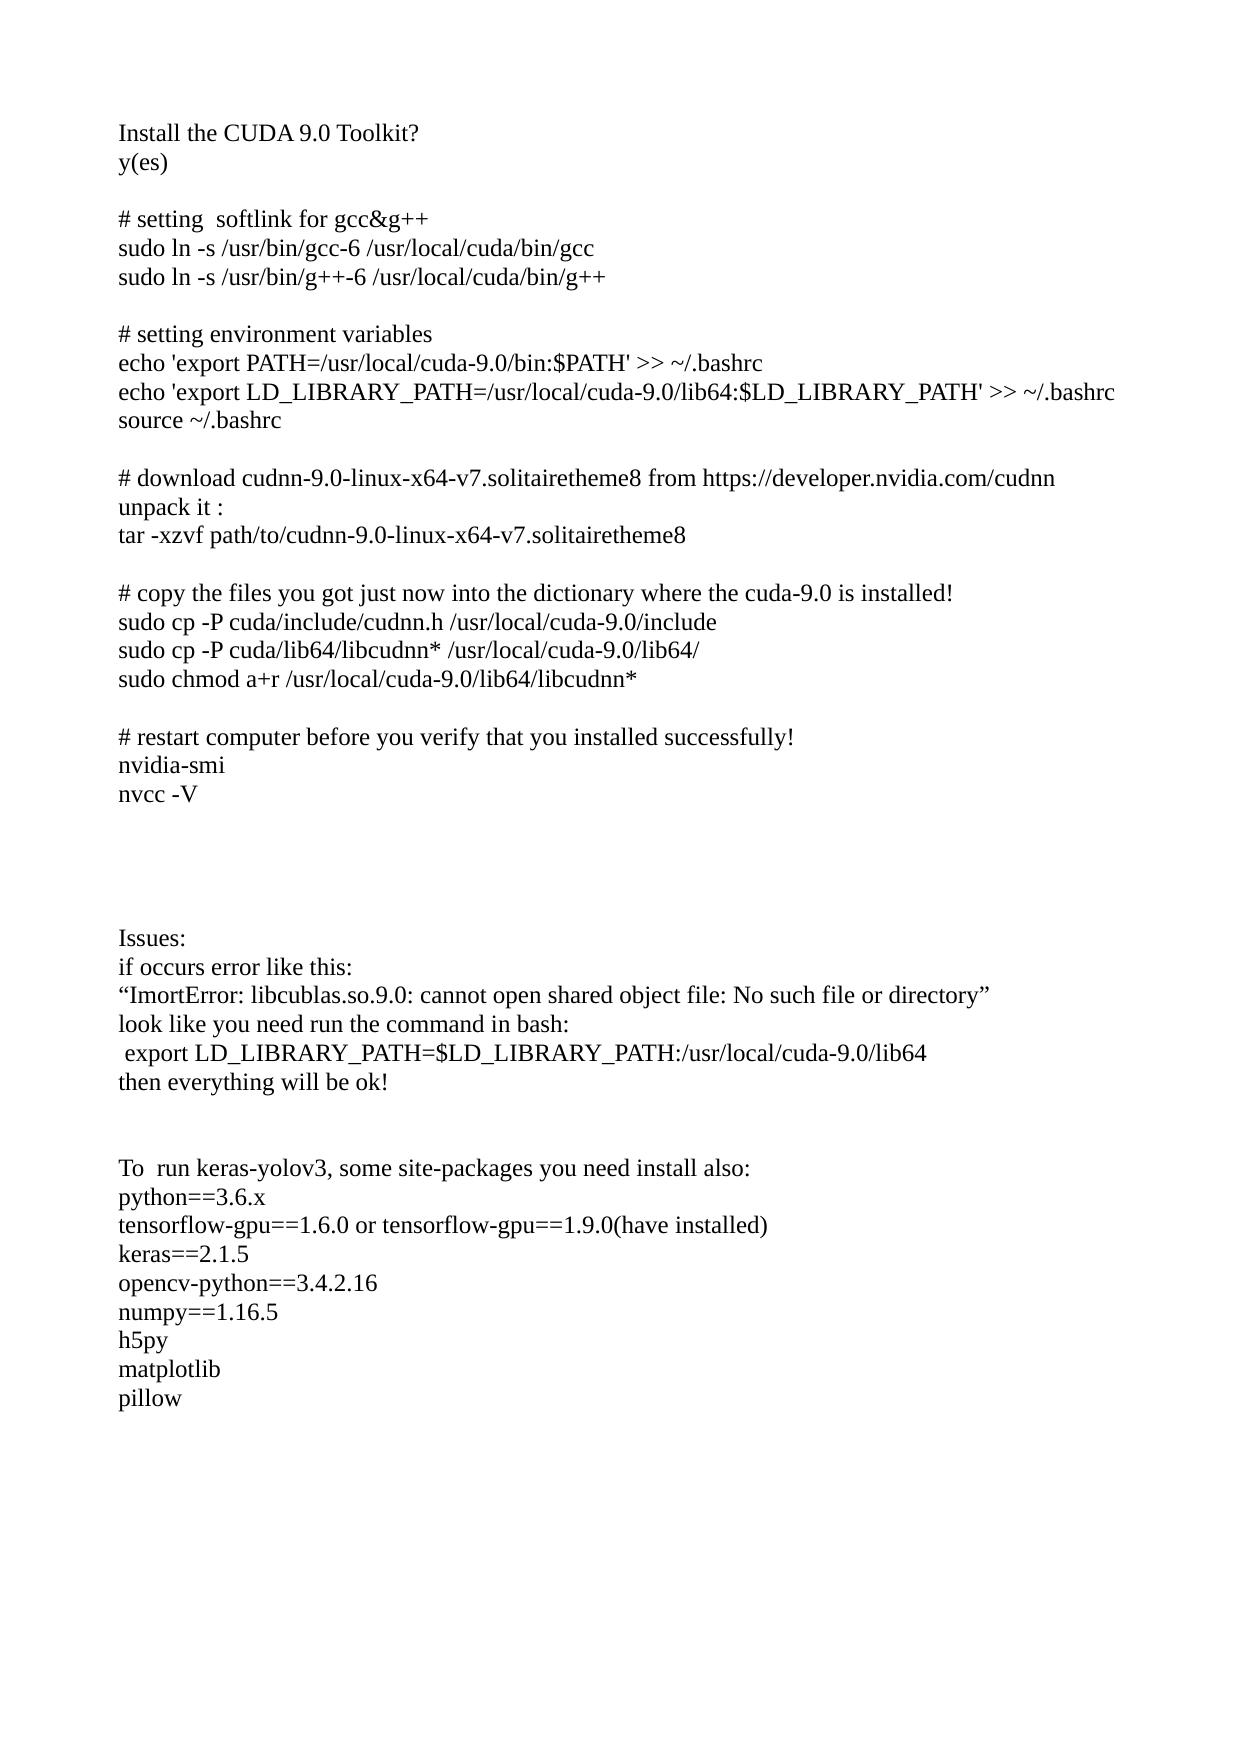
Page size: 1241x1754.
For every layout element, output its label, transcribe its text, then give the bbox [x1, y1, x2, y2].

text sudo chmod a+r /usr/local/cuda-9.0/lib64/libcudnn* [118, 664, 1122, 693]
text pillow [118, 1383, 1122, 1412]
text echo 'export PATH=/usr/local/cuda-9.0/bin:$PATH' >> ~/.bashrc [118, 348, 1122, 377]
text “ImortError: libcublas.so.9.0: cannot open shared object file: No such file or directory” [118, 981, 1122, 1009]
text # copy the files you got just now into the dictionary where the cuda-9.0 is installed! [118, 578, 1122, 607]
text # setting environment variables [118, 319, 1122, 348]
text numpy==1.16.5 [118, 1297, 1122, 1326]
text unpack it : [118, 492, 1122, 521]
text tensorflow-gpu==1.6.0 or tensorflow-gpu==1.9.0(have installed) [118, 1211, 1122, 1239]
text source ~/.bashrc [118, 406, 1122, 434]
text sudo ln -s /usr/bin/g++-6 /usr/local/cuda/bin/g++ [118, 262, 1122, 291]
text y(es) [118, 147, 1122, 176]
text sudo cp -P cuda/include/cudnn.h /usr/local/cuda-9.0/include [118, 607, 1122, 636]
text echo 'export LD_LIBRARY_PATH=/usr/local/cuda-9.0/lib64:$LD_LIBRARY_PATH' >> ~/.bashrc [118, 377, 1122, 406]
text h5py [118, 1326, 1122, 1354]
text python==3.6.x [118, 1182, 1122, 1211]
text # download cudnn-9.0-linux-x64-v7.solitairetheme8 from https://developer.nvidia.com/cudnn [118, 463, 1122, 492]
text tar -xzvf path/to/cudnn-9.0-linux-x64-v7.solitairetheme8 [118, 521, 1122, 549]
text export LD_LIBRARY_PATH=$LD_LIBRARY_PATH:/usr/local/cuda-9.0/lib64 [118, 1038, 1122, 1067]
text look like you need run the command in bash: [118, 1009, 1122, 1038]
text sudo cp -P cuda/lib64/libcudnn* /usr/local/cuda-9.0/lib64/ [118, 636, 1122, 664]
text then everything will be ok! [118, 1067, 1122, 1096]
text nvidia-smi [118, 751, 1122, 779]
text if occurs error like this: [118, 952, 1122, 981]
text matplotlib [118, 1354, 1122, 1383]
text Install the CUDA 9.0 Toolkit? [118, 118, 1122, 147]
text sudo ln -s /usr/bin/gcc-6 /usr/local/cuda/bin/gcc [118, 233, 1122, 262]
text # setting softlink for gcc&g++ [118, 204, 1122, 233]
text # restart computer before you verify that you installed successfully! [118, 722, 1122, 751]
text nvcc -V [118, 779, 1122, 808]
text opencv-python==3.4.2.16 [118, 1268, 1122, 1297]
text To run keras-yolov3, some site-packages you need install also: [118, 1153, 1122, 1182]
text keras==2.1.5 [118, 1239, 1122, 1268]
text Issues: [118, 923, 1122, 952]
